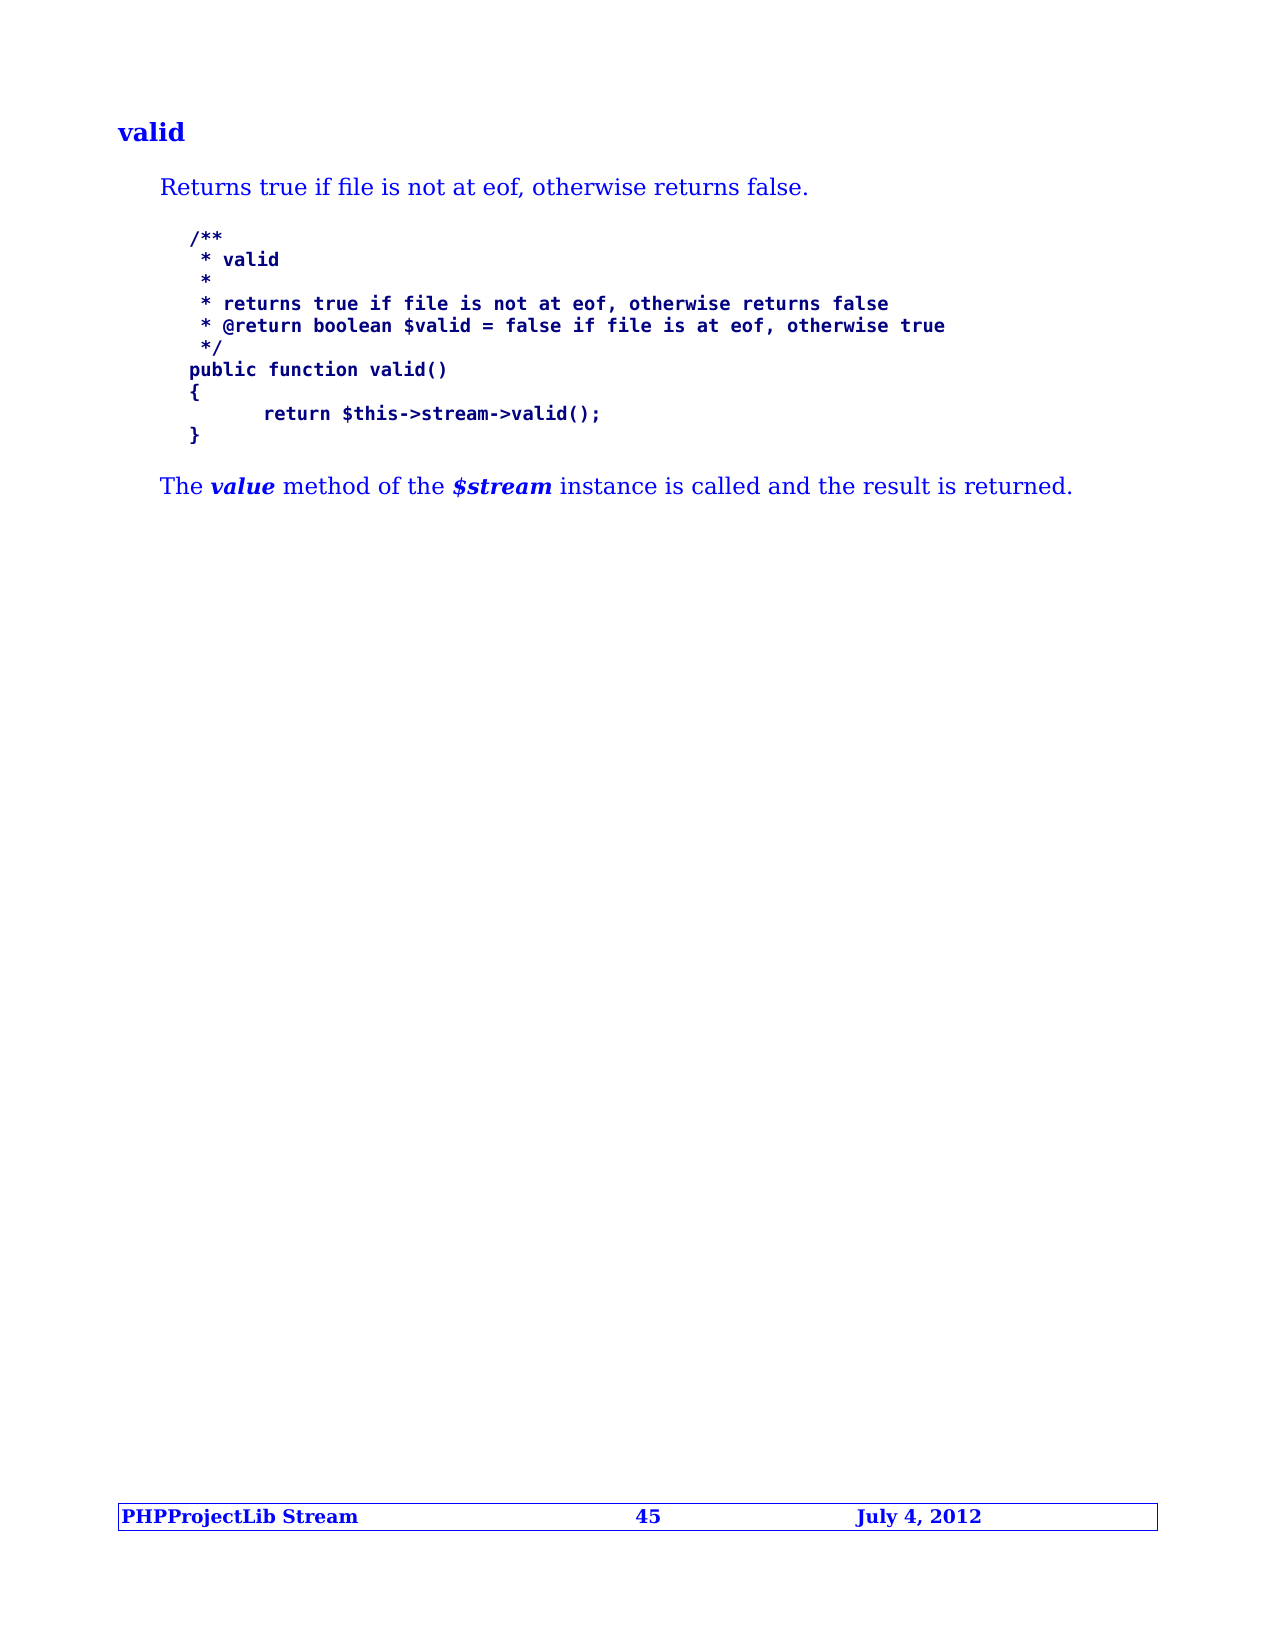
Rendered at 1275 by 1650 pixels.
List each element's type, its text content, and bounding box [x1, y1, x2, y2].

list * @return boolean $valid = false if file is at eof, otherwise true [189, 315, 1157, 337]
list */ [189, 337, 1157, 359]
list * returns true if file is not at eof, otherwise returns false [189, 293, 1157, 315]
list { [189, 381, 1157, 402]
list } [189, 424, 1157, 446]
list /** [189, 227, 1157, 249]
text The value method of the $stream instance is called and the result is returned. [159, 473, 1157, 499]
list public function valid() [189, 359, 1157, 381]
list * valid [189, 249, 1157, 271]
list * [189, 271, 1157, 293]
text Returns true if file is not at eof, otherwise returns false. [159, 174, 1157, 201]
title valid [118, 118, 1157, 147]
list return $this->stream->valid(); [189, 402, 1157, 424]
